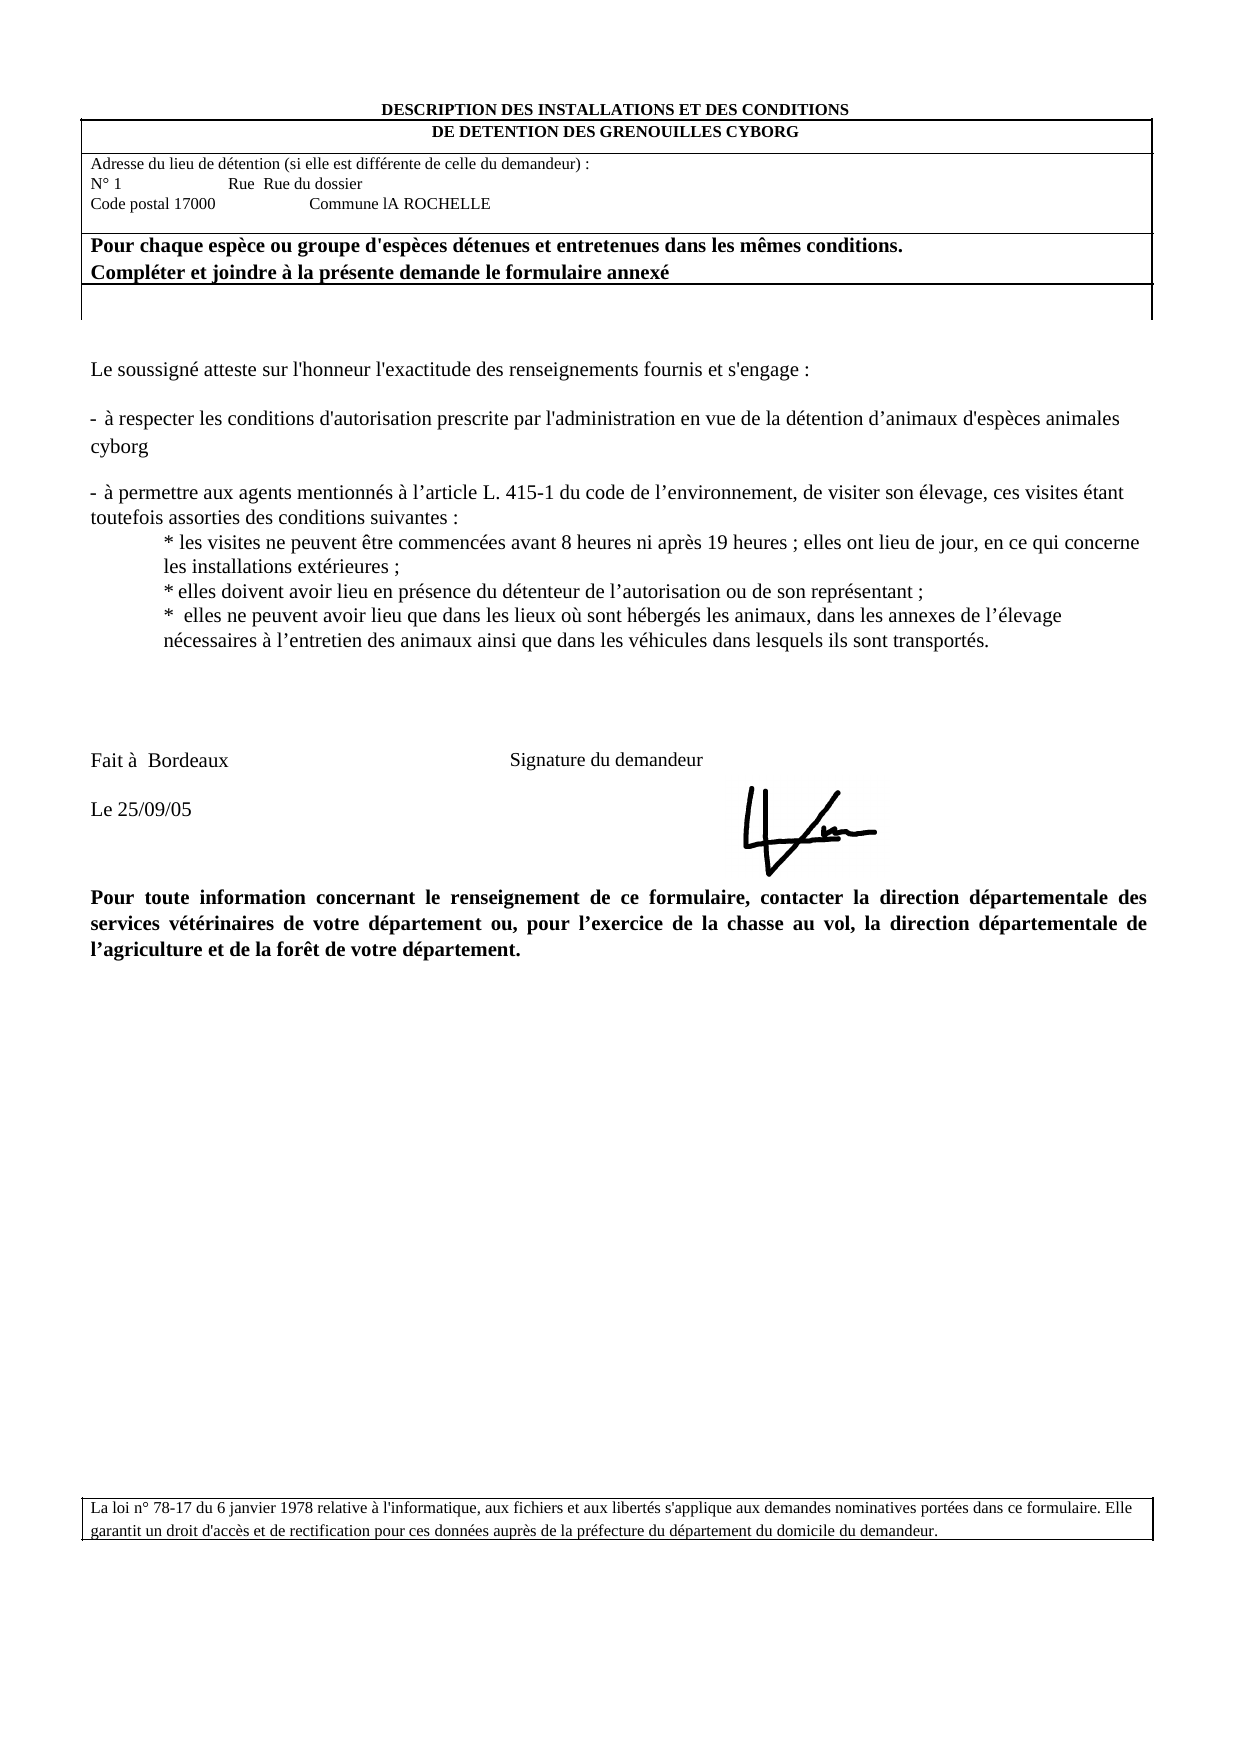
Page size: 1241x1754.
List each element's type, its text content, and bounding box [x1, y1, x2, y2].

text La loi n° 78-17 du 6 janvier 1978 relative à l'informatique, aux fichiers et aux libertés s'applique aux demandes nominatives portées dans ce formulaire. Elle garantit un droit d'accès et de rectification pour ces données auprès de la préfecture du département du domicile du demandeur. [90, 1499, 1140, 1539]
list à respecter les conditions d'autorisation prescrite par l'administration en vue de la détention d’animaux d'espèces animales cyborg [89, 406, 1140, 458]
text Signature du demandeur [509, 748, 1148, 771]
list elles doivent avoir lieu en présence du détenteur de l’autorisation ou de son représentant ; [163, 579, 1148, 603]
text Adresse du lieu de détention (si elle est différente de celle du demandeur) : [90, 154, 1148, 173]
text Fait à Bordeaux [90, 748, 466, 772]
list les visites ne peuvent être commencées avant 8 heures ni après 19 heures ; elles ont lieu de jour, en ce qui concerne les installations extérieures ; [163, 530, 1140, 578]
text DE DETENTION DES GRENOUILLES CYBORG [89, 122, 1141, 141]
text N° 1 Rue Rue du dossier [90, 174, 1148, 193]
picture [725, 775, 890, 878]
list elles ne peuvent avoir lieu que dans les lieux où sont hébergés les animaux, dans les annexes de l’élevage nécessaires à l’entretien des animaux ainsi que dans les véhicules dans lesquels ils sont transportés. [163, 603, 1140, 652]
text Pour chaque espèce ou groupe d'espèces détenues et entretenues dans les mêmes conditions. [90, 234, 1148, 257]
text Code postal 17000 Commune lA ROCHELLE [90, 193, 1148, 213]
text Compléter et joindre à la présente demande le formulaire annexé [90, 260, 1148, 283]
text Pour toute information concernant le renseignement de ce formulaire, contacter la direction départementale des services vétérinaires de votre département ou, pour l’exercice de la chasse au vol, la direction départementale de l’agriculture et de la forêt de votre département. [90, 885, 1148, 961]
text DESCRIPTION DES INSTALLATIONS ET DES CONDITIONS [89, 100, 1141, 119]
text Le soussigné atteste sur l'honneur l'exactitude des renseignements fournis et s'engage : [90, 357, 1148, 381]
list à permettre aux agents mentionnés à l’article L. 415-1 du code de l’environnement, de visiter son élevage, ces visites étant toutefois assorties des conditions suivantes : [89, 479, 1140, 529]
text Le 25/09/05 [90, 797, 725, 821]
text [890, 797, 1148, 821]
